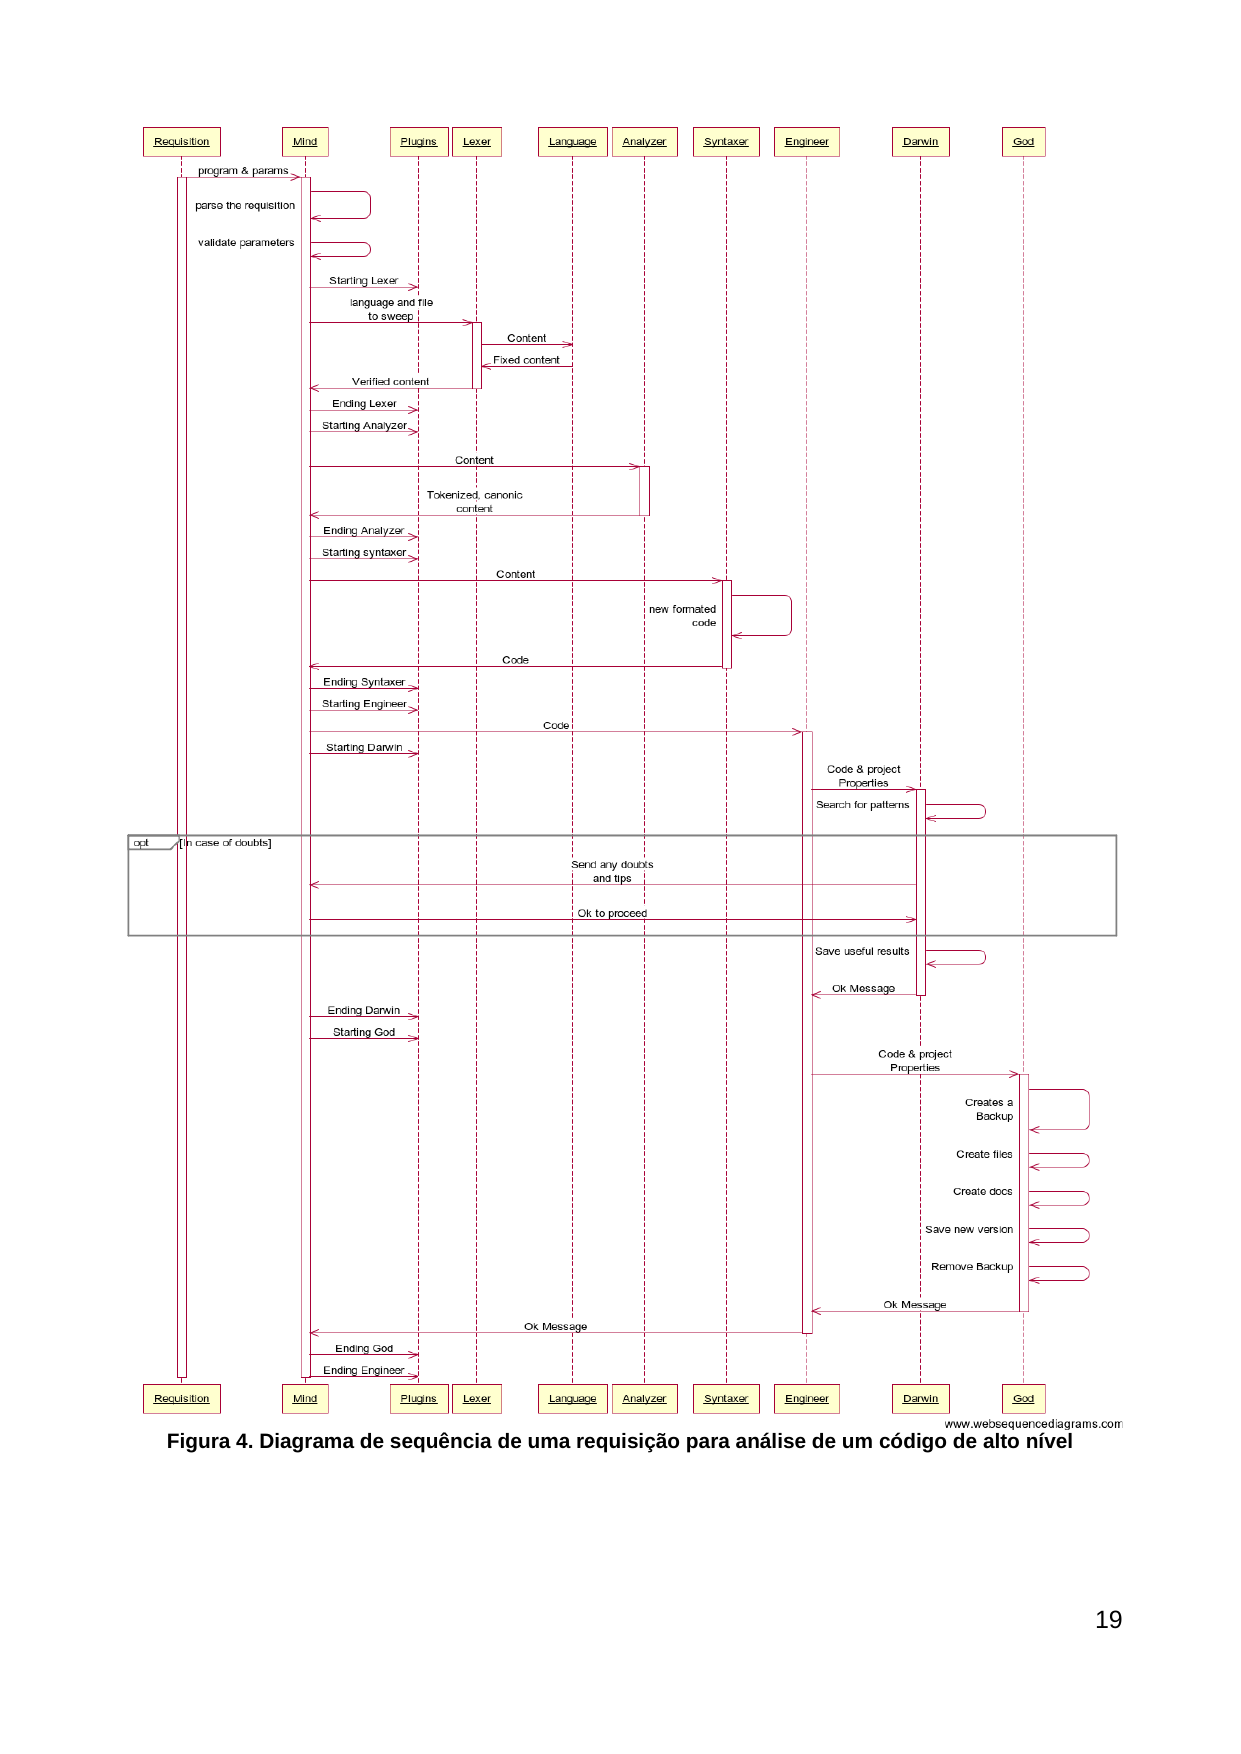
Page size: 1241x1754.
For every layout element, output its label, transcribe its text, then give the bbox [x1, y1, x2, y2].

text Figura 4. Diagrama de sequência de uma requisição para análise de um código de alto nível [118, 1430, 1122, 1453]
picture [118, 118, 1123, 1430]
